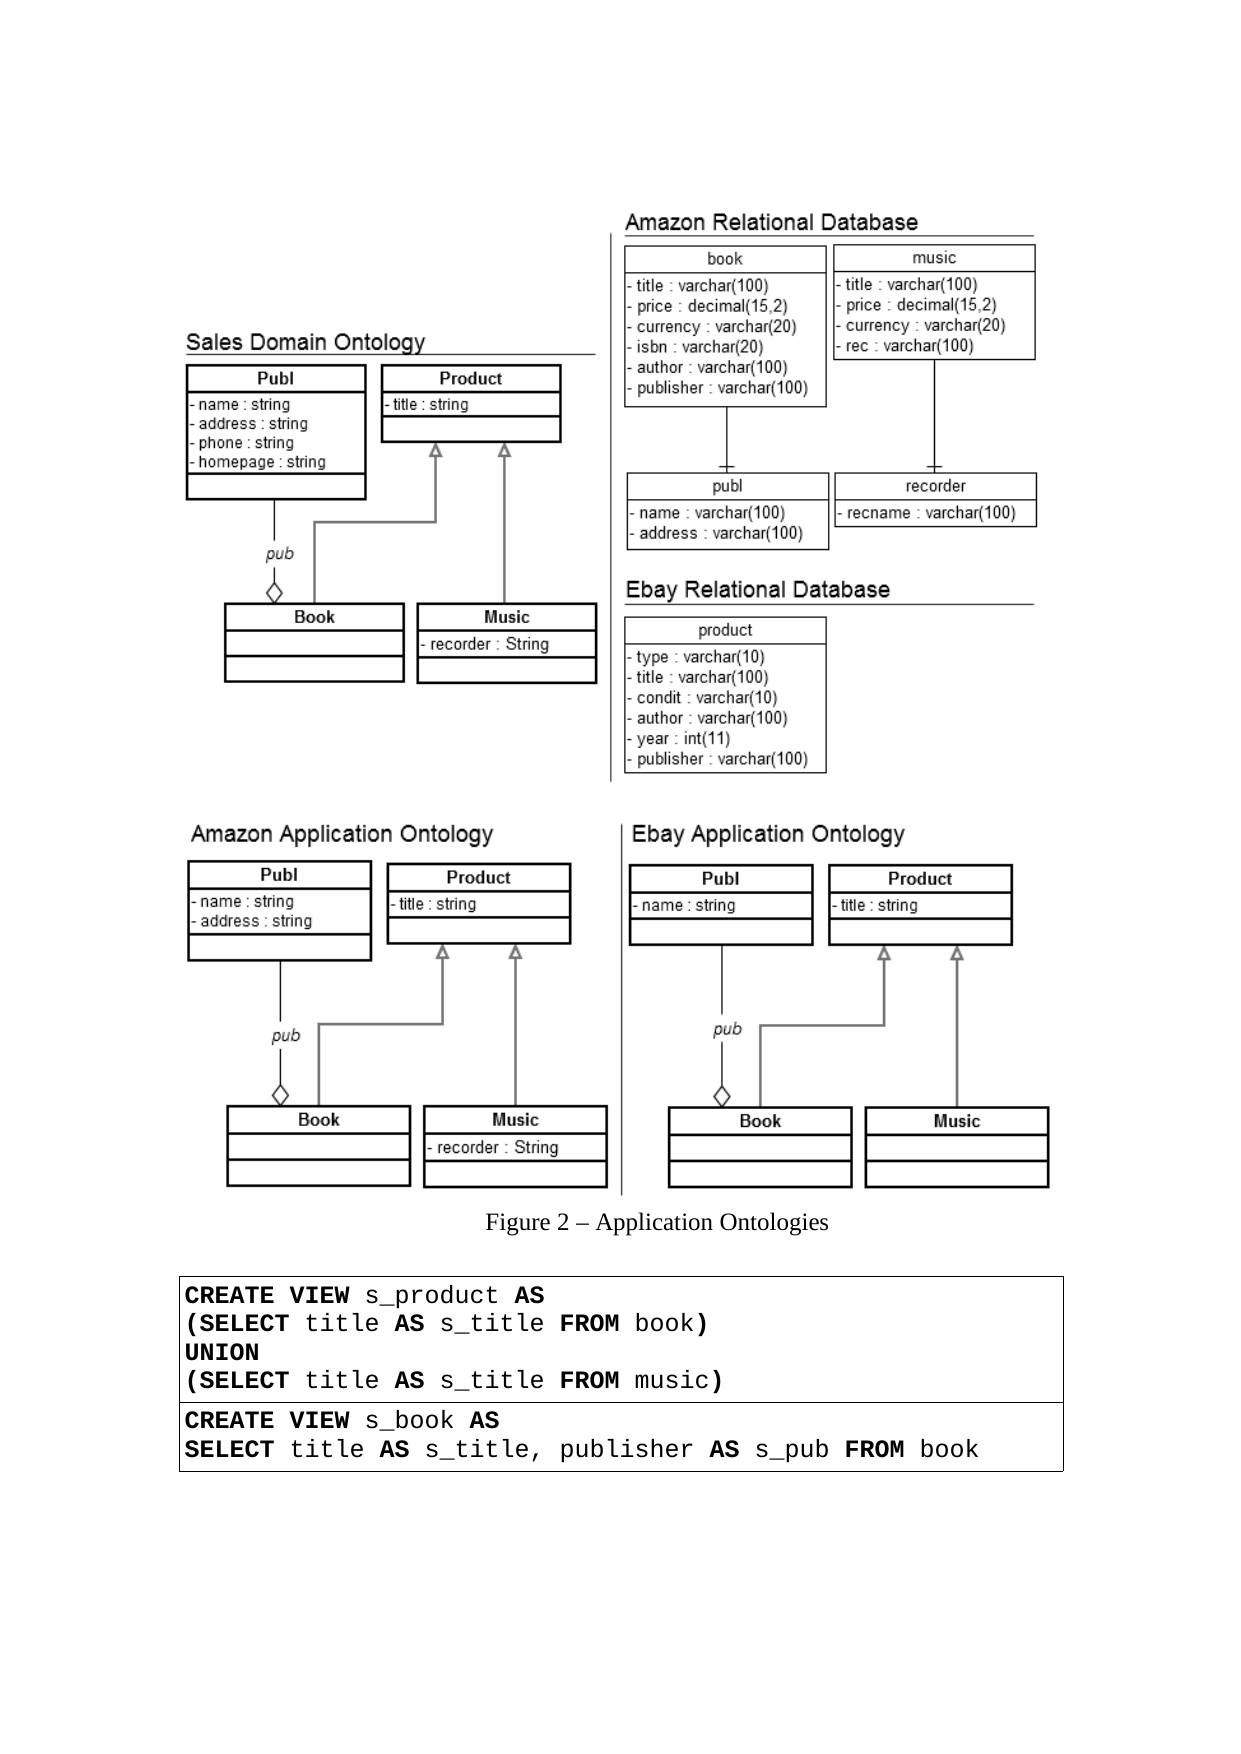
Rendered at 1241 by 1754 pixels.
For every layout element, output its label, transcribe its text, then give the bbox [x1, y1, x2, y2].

picture [177, 206, 1063, 785]
picture [177, 812, 1063, 1208]
text Figure 2 – Application Ontologies [177, 1208, 1063, 1236]
table_header CREATE VIEW s_product AS (SELECT title AS s_title FROM book) UNION (SELECT title AS s_title FROM music) [180, 1277, 1063, 1402]
table_cell CREATE VIEW s_book AS SELECT title AS s_title, publisher AS s_pub FROM book [180, 1403, 1063, 1471]
